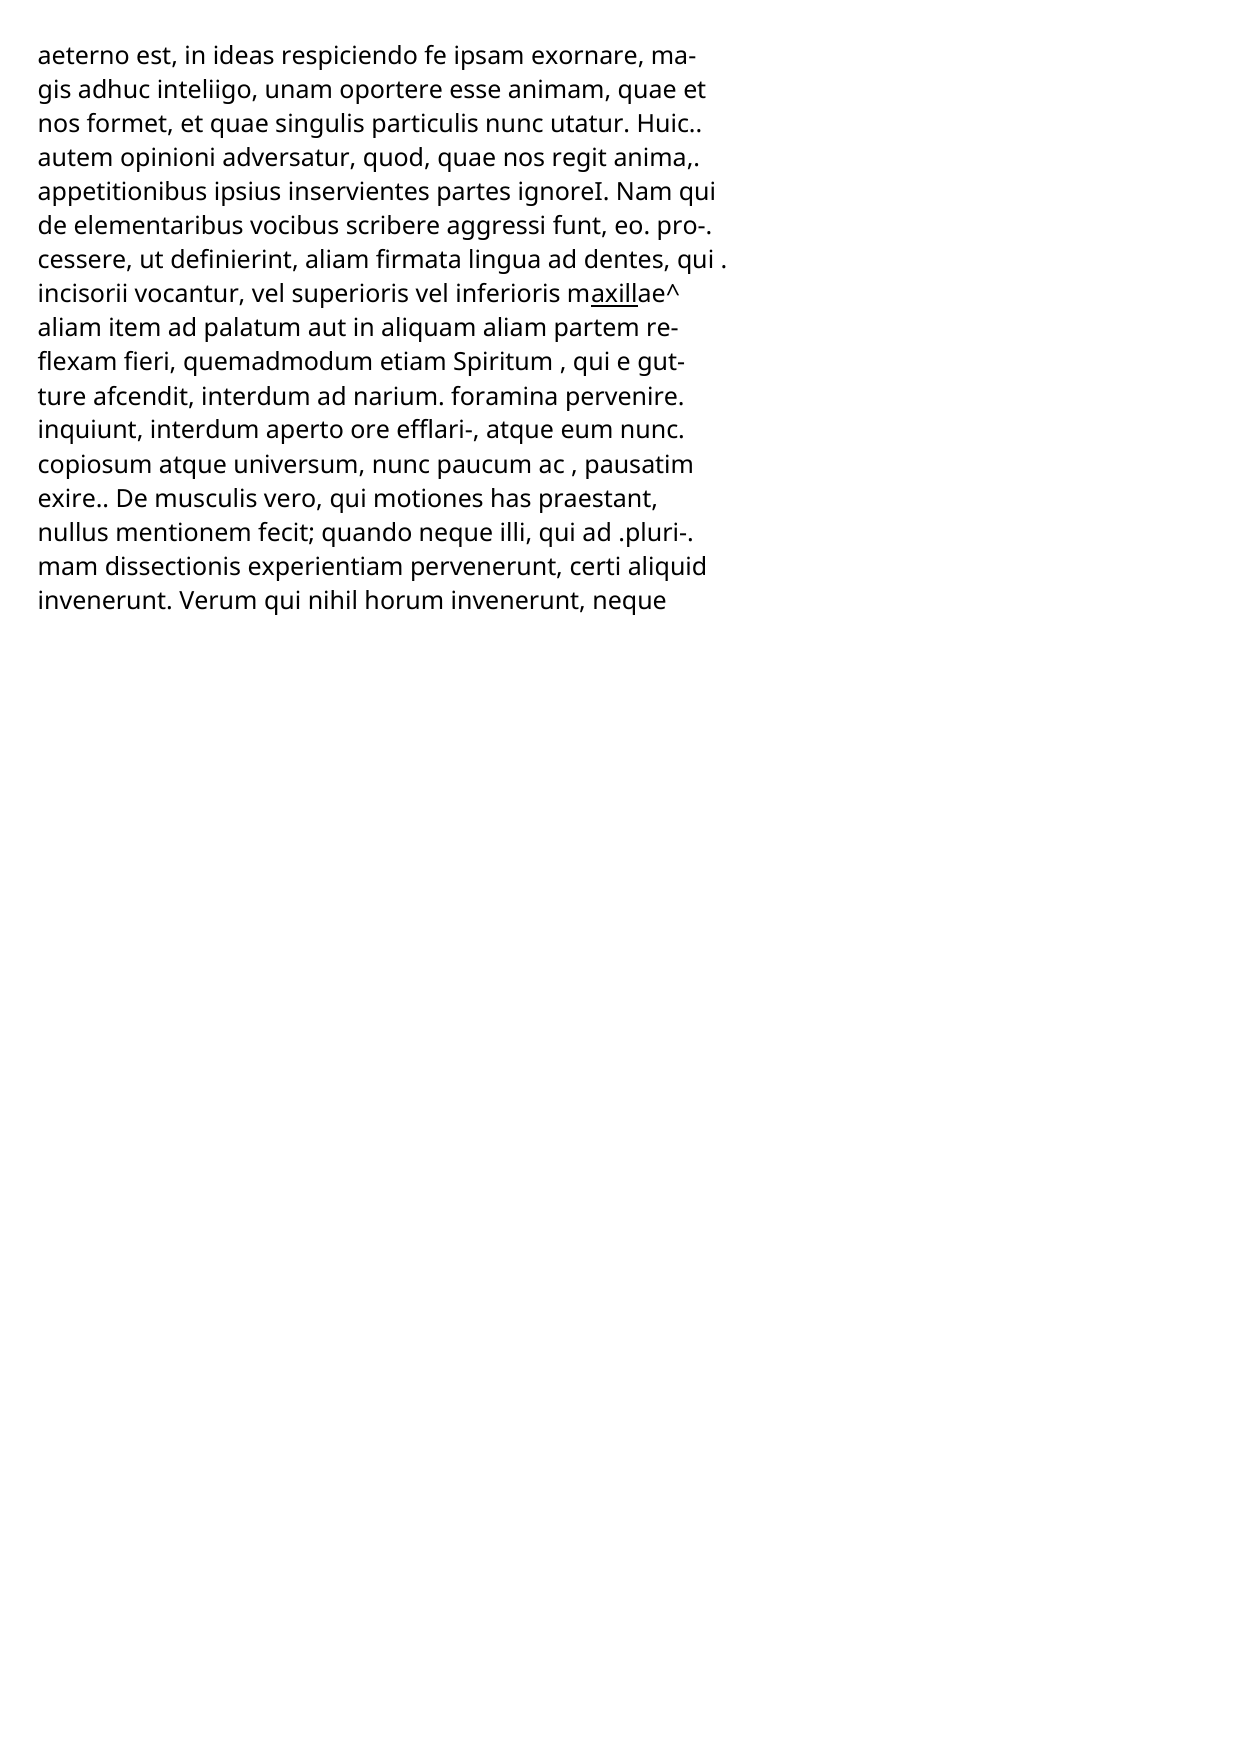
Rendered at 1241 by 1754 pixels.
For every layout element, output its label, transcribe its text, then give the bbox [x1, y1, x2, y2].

text aeterno est, in ideas respiciendo fe ipsam exornare, ma- gis adhuc inteliigo, unam oportere esse animam, quae et nos formet, et quae singulis particulis nunc utatur. Huic.. autem opinioni adversatur, quod, quae nos regit anima,. appetitionibus ipsius inservientes partes ignoreI. Nam qui de elementaribus vocibus scribere aggressi funt, eo. pro-. cessere, ut definierint, aliam firmata lingua ad dentes, qui . incisorii vocantur, vel superioris vel inferioris maxillae^ aliam item ad palatum aut in aliquam aliam partem re- flexam fieri, quemadmodum etiam Spiritum , qui e gut- ture afcendit, interdum ad narium. foramina pervenire. inquiunt, interdum aperto ore efflari-, atque eum nunc. copiosum atque universum, nunc paucum ac , pausatim exire.. De musculis vero, qui motiones has praestant, nullus mentionem fecit; quando neque illi, qui ad .pluri-. mam dissectionis experientiam pervenerunt, certi aliquid invenerunt. Verum qui nihil horum invenerunt, neque [37, 37, 1203, 617]
